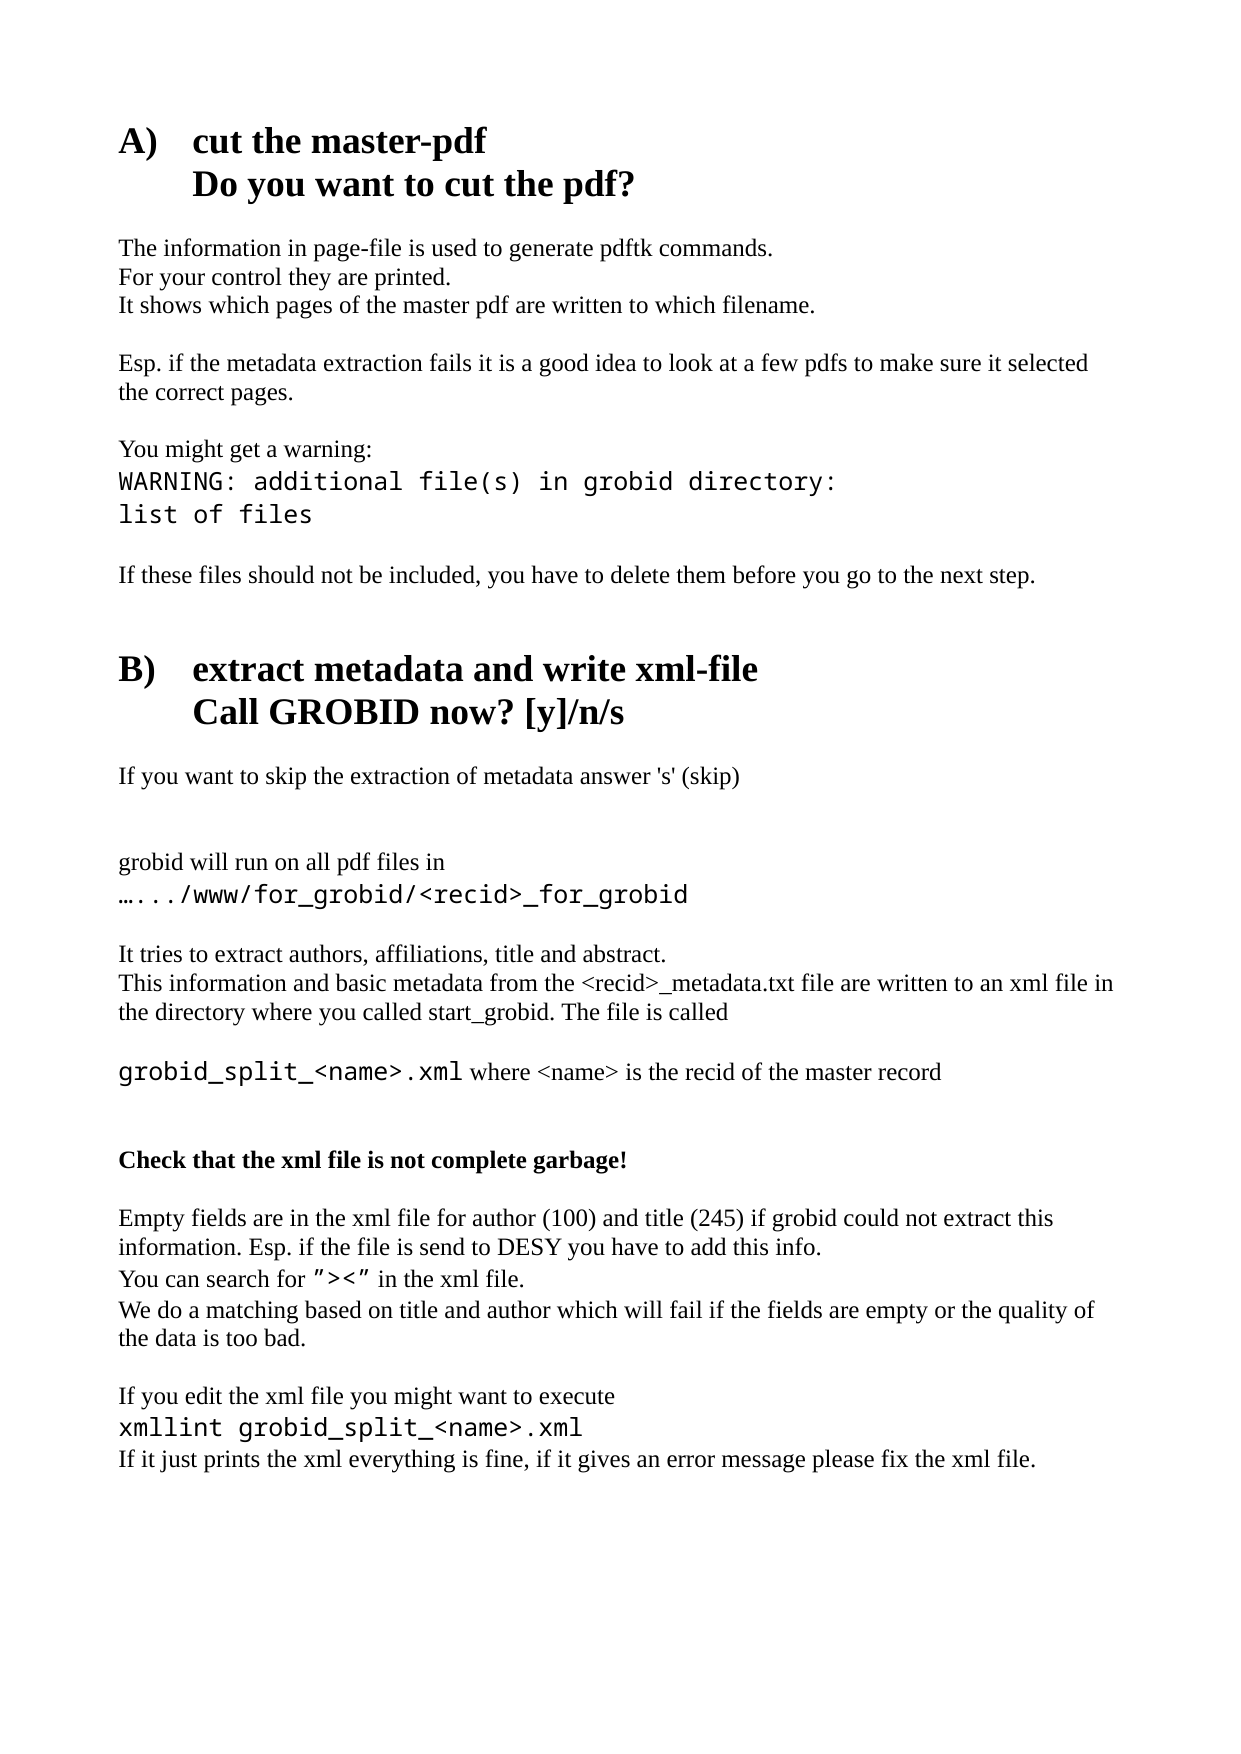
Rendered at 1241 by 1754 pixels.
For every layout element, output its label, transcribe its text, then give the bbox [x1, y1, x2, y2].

text If it just prints the xml everything is fine, if it gives an error message please fix the xml file. [118, 1444, 1122, 1472]
text Do you want to cut the pdf? [118, 161, 1122, 204]
text The information in page-file is used to generate pdftk commands. [118, 233, 1122, 262]
text If these files should not be included, you have to delete them before you go to the next step. [118, 560, 1122, 589]
text It tries to extract authors, affiliations, title and abstract. [118, 939, 1122, 968]
text If you edit the xml file you might want to execute [118, 1381, 1122, 1410]
text A) cut the master-pdf [118, 118, 1122, 161]
text Empty fields are in the xml file for author (100) and title (245) if grobid could not extract this information. Esp. if the file is send to DESY you have to add this info. [118, 1203, 1122, 1261]
text You might get a warning: [118, 434, 1122, 463]
text grobid_split_<name>.xml where <name> is the recid of the master record [118, 1054, 1122, 1088]
text Esp. if the metadata extraction fails it is a good idea to look at a few pdfs to make sure it selected the correct pages. [118, 348, 1122, 406]
text You can search for ”><” in the xml file. [118, 1261, 1122, 1295]
text It shows which pages of the master pdf are written to which filename. [118, 291, 1122, 319]
text Check that the xml file is not complete garbage! [118, 1146, 1122, 1174]
text For your control they are printed. [118, 262, 1122, 291]
text ….../www/for_grobid/<recid>_for_grobid [118, 876, 1122, 910]
text WARNING: additional file(s) in grobid directory: [118, 463, 1122, 497]
text This information and basic metadata from the <recid>_metadata.txt file are written to an xml file in the directory where you called start_grobid. The file is called [118, 968, 1122, 1025]
text list of files [118, 497, 1122, 531]
text If you want to skip the extraction of metadata answer 's' (skip) [118, 761, 1122, 790]
text xmllint grobid_split_<name>.xml [118, 1410, 1122, 1444]
text We do a matching based on title and author which will fail if the fields are empty or the quality of the data is too bad. [118, 1295, 1122, 1352]
text Call GROBID now? [y]/n/s [118, 689, 1122, 732]
text B) extract metadata and write xml-file [118, 646, 1122, 689]
text grobid will run on all pdf files in [118, 847, 1122, 876]
